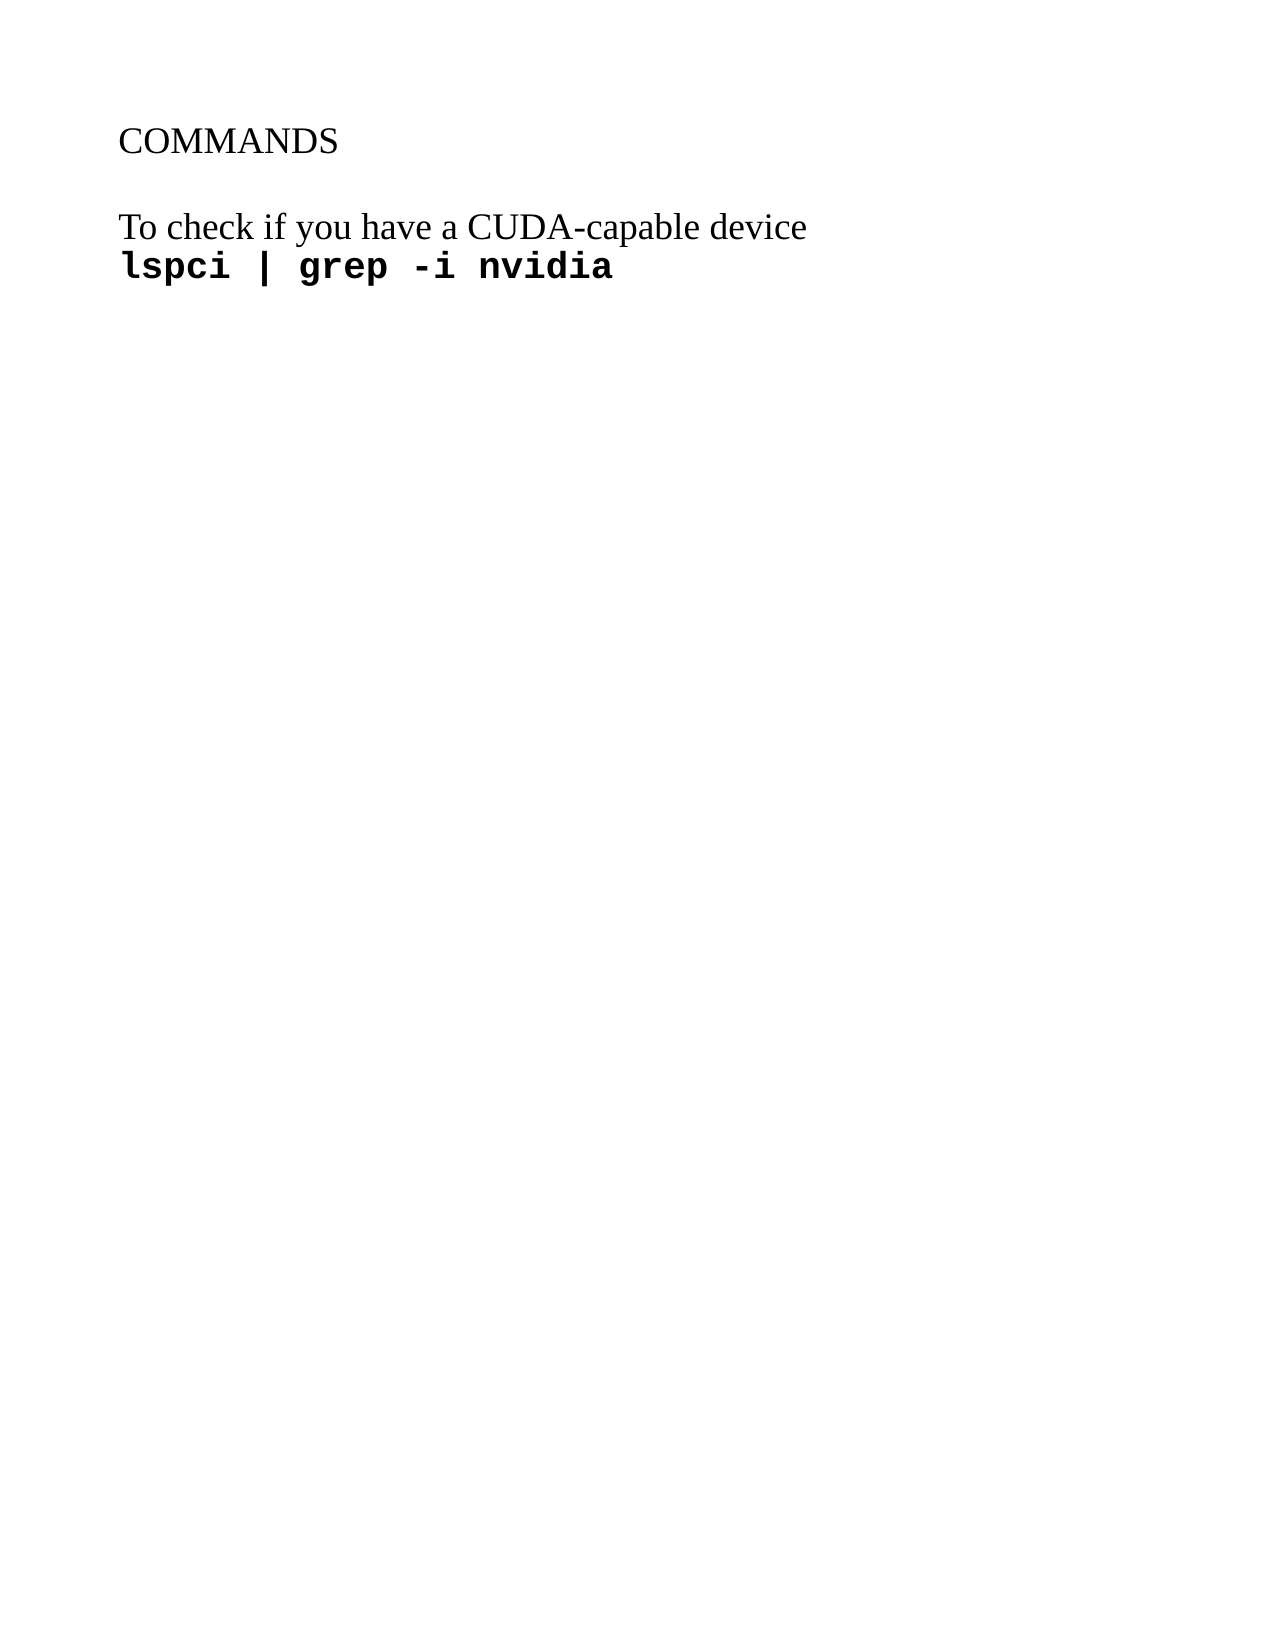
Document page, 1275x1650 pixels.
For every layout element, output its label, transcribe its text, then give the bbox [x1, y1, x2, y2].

text COMMANDS [118, 118, 1157, 161]
text To check if you have a CUDA-capable device [118, 204, 1157, 247]
text lspci | grep -i nvidia [118, 247, 1157, 290]
